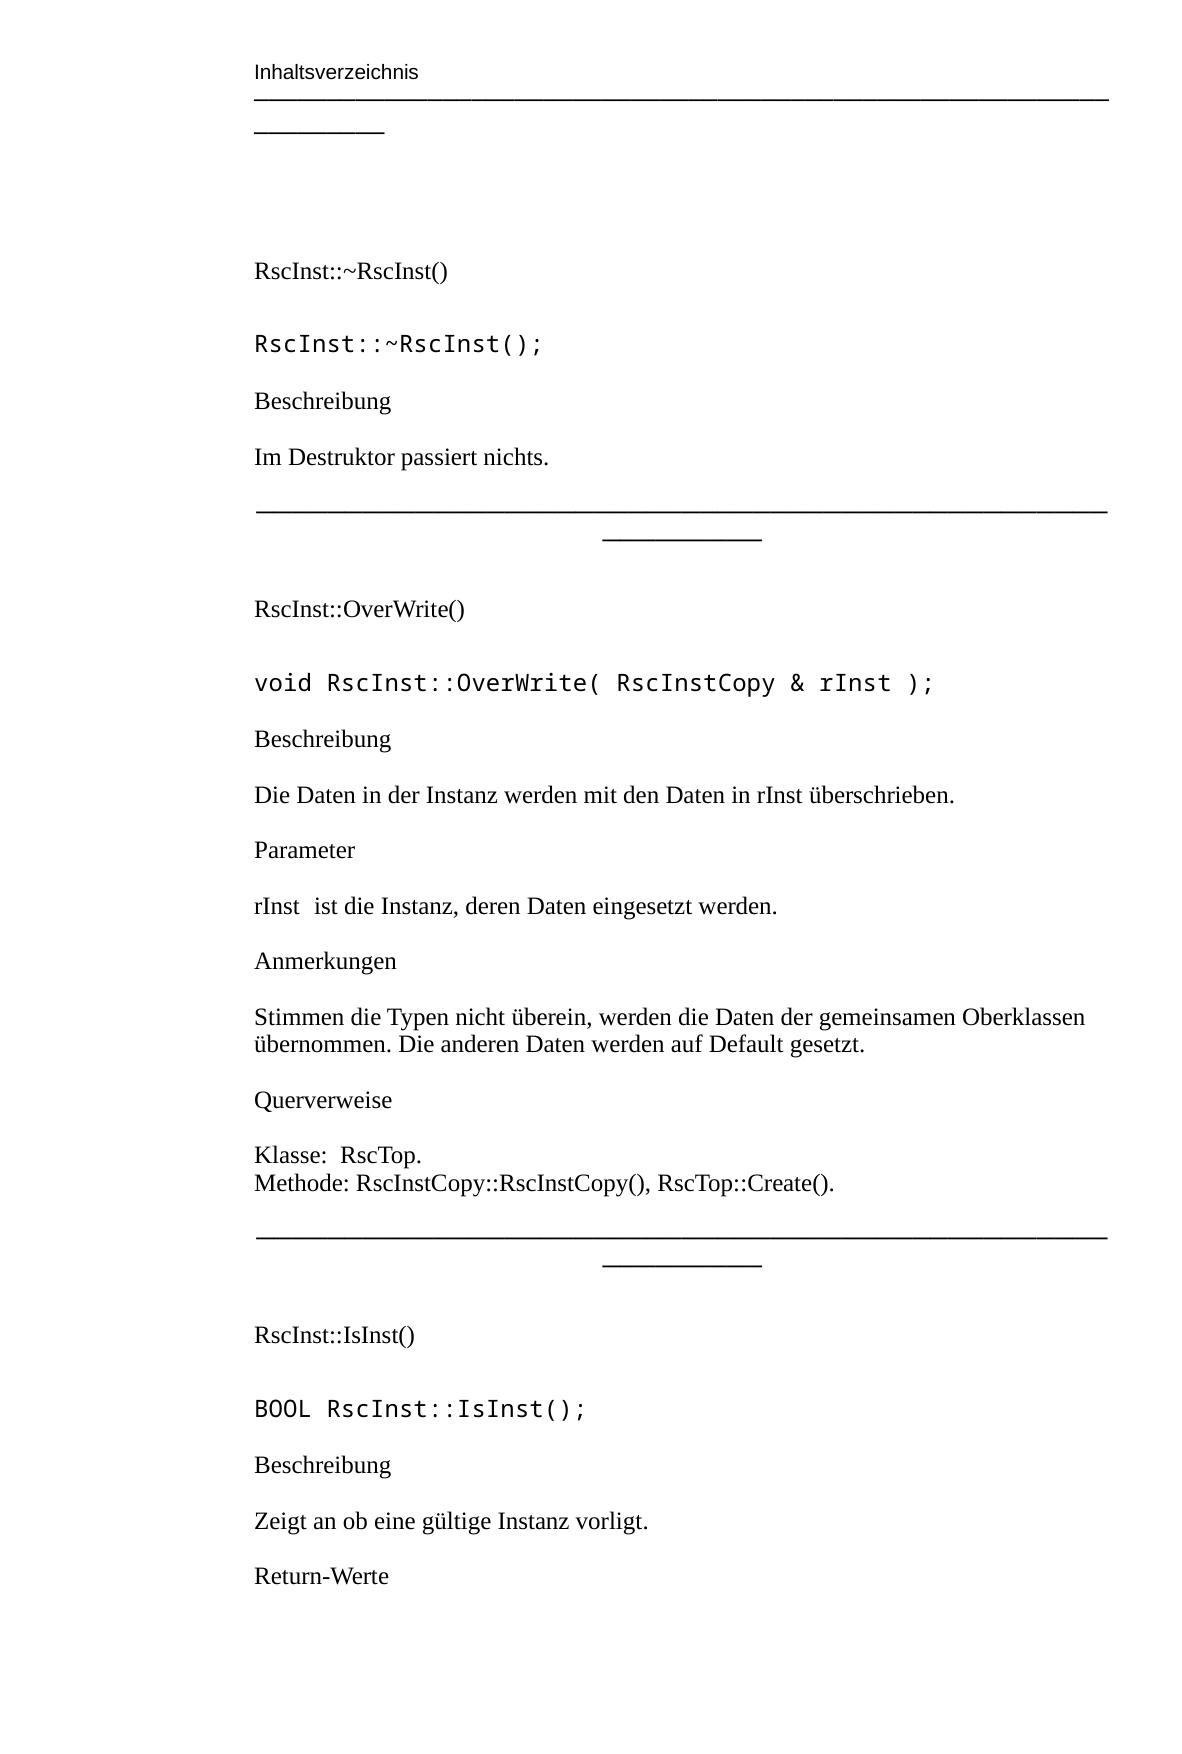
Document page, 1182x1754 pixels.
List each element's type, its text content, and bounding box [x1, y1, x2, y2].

text Klasse: RscTop. [254, 1141, 1110, 1169]
text Methode: RscInstCopy::RscInstCopy(), RscTop::Create(). [254, 1169, 1110, 1197]
text Im Destruktor passiert nichts. [254, 443, 1110, 471]
text RscInst::IsInst() [254, 1322, 1110, 1349]
text RscInst::~RscInst() [254, 257, 1110, 285]
text Parameter [254, 836, 1110, 864]
text ───────────────────────────────────────────────────────── [254, 498, 1110, 554]
text Die Daten in der Instanz werden mit den Daten in rInst überschrieben. [254, 781, 1110, 809]
text Return-Werte [254, 1562, 1110, 1590]
list RscInst::~RscInst(); [254, 327, 1110, 360]
text Beschreibung [254, 1452, 1110, 1479]
text Beschreibung [254, 726, 1110, 753]
text Querverweise [254, 1086, 1110, 1113]
list BOOL RscInst::IsInst(); [254, 1391, 1110, 1424]
text RscInst::OverWrite() [254, 596, 1110, 623]
text Anmerkungen [254, 947, 1110, 975]
list void RscInst::OverWrite( RscInstCopy & rInst ); [254, 665, 1110, 698]
text ───────────────────────────────────────────────────────── [254, 1224, 1110, 1280]
text rInst ist die Instanz, deren Daten eingesetzt werden. [254, 892, 1110, 919]
text Beschreibung [254, 387, 1110, 415]
text Zeigt an ob eine gültige Instanz vorligt. [254, 1507, 1110, 1535]
text Stimmen die Typen nicht überein, werden die Daten der gemeinsamen Oberklassen übernommen. Die anderen Daten werden auf Default gesetzt. [254, 1003, 1110, 1058]
